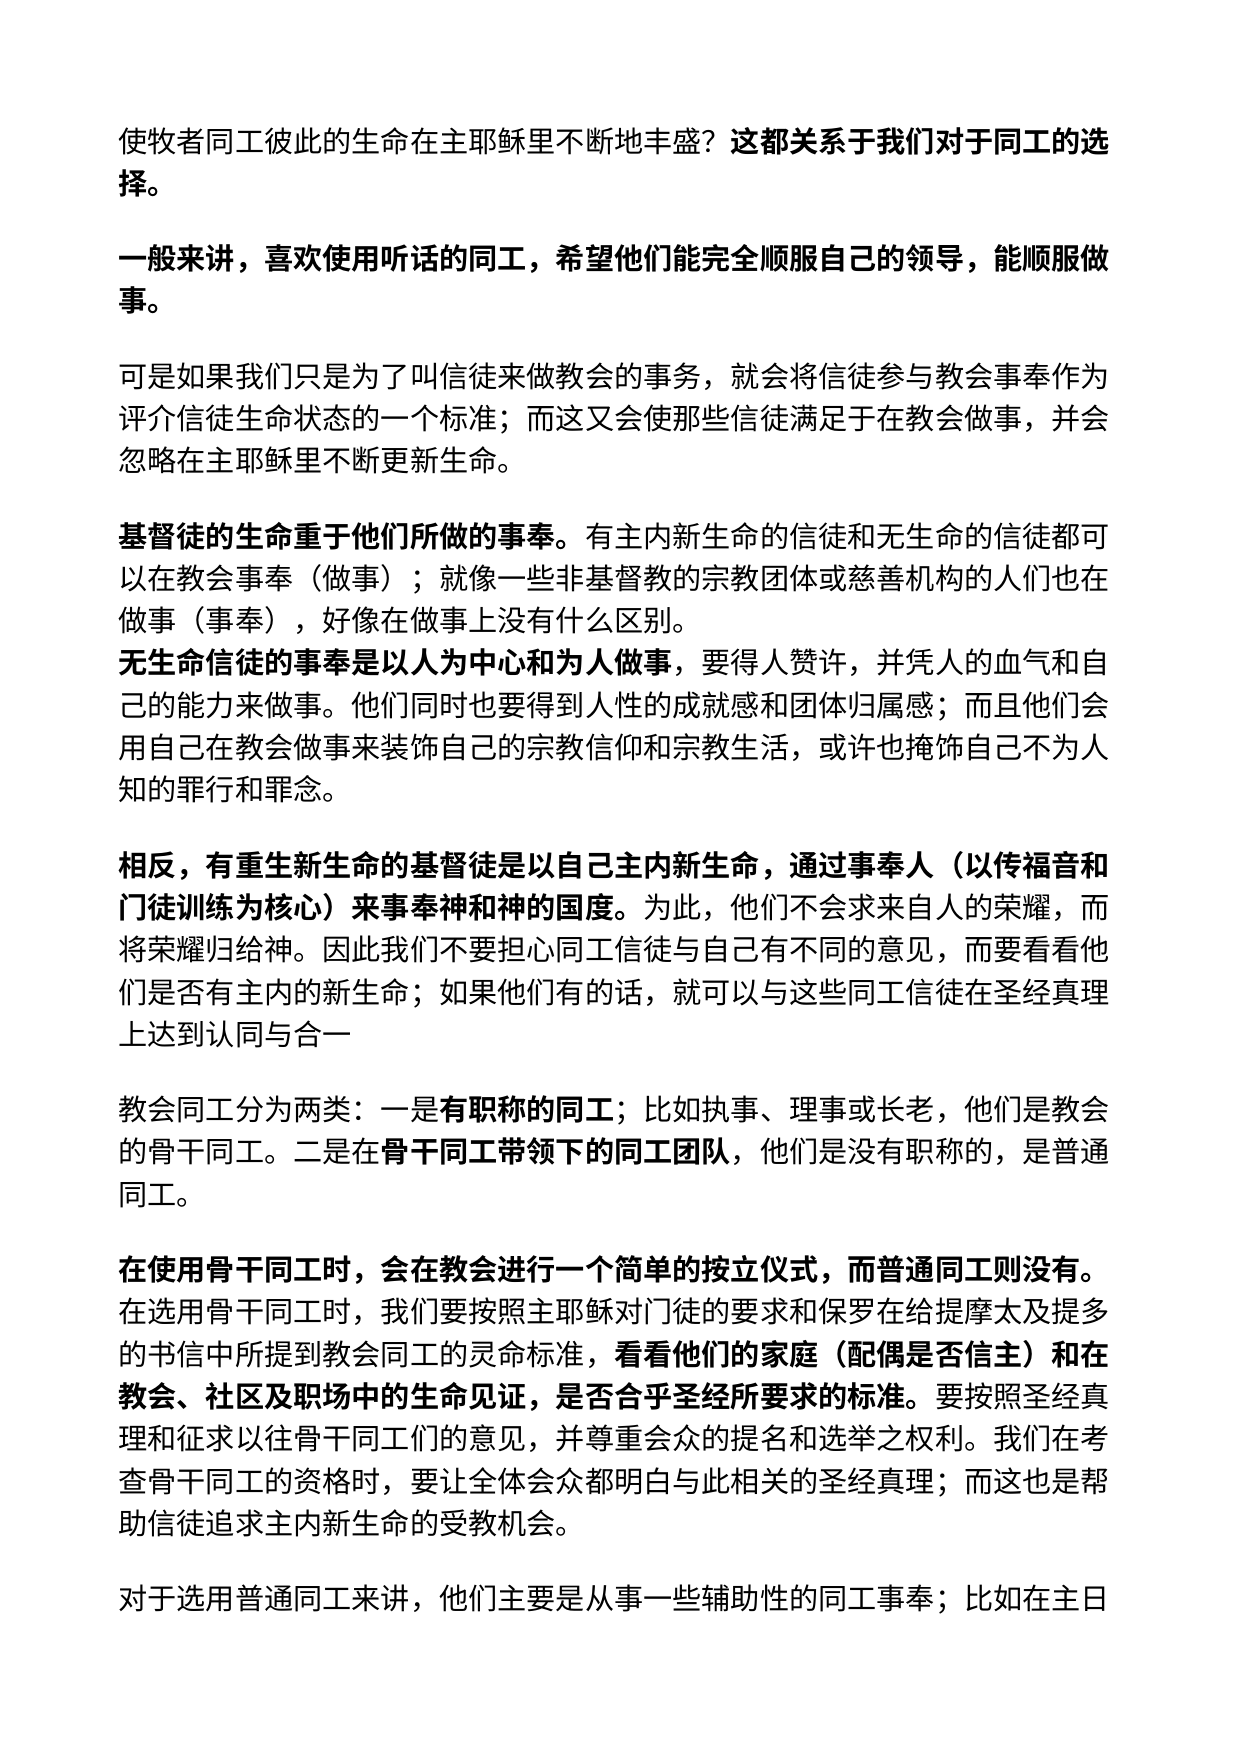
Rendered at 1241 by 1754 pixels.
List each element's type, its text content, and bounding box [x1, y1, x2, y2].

text 教会同工分为两类：一是有职称的同工；比如执事、理事或长老，他们是教会的骨干同工。二是在骨干同工带领下的同工团队，他们是没有职称的，是普通同工。 [118, 1087, 1122, 1214]
text 基督徒的生命重于他们所做的事奉。有主内新生命的信徒和无生命的信徒都可以在教会事奉（做事）；就像一些非基督教的宗教团体或慈善机构的人们也在做事（事奉），好像在做事上没有什么区别。 [118, 513, 1122, 640]
text 一般来讲，喜欢使用听话的同工，希望他们能完全顺服自己的领导，能顺服做事。 [118, 236, 1122, 320]
text 无生命信徒的事奉是以人为中心和为人做事，要得人赞许，并凭人的血气和自己的能力来做事。他们同时也要得到人性的成就感和团体归属感；而且他们会用自己在教会做事来装饰自己的宗教信仰和宗教生活，或许也掩饰自己不为人知的罪行和罪念。 [118, 640, 1122, 809]
text 对于选用普通同工来讲，他们主要是从事一些辅助性的同工事奉；比如在主日 [118, 1576, 1122, 1618]
text 可是如果我们只是为了叫信徒来做教会的事务，就会将信徒参与教会事奉作为评介信徒生命状态的一个标准；而这又会使那些信徒满足于在教会做事，并会忽略在主耶稣里不断更新生命。 [118, 353, 1122, 480]
text 在选用骨干同工时，我们要按照主耶稣对门徒的要求和保罗在给提摩太及提多的书信中所提到教会同工的灵命标准，看看他们的家庭（配偶是否信主）和在教会、社区及职场中的生命见证，是否合乎圣经所要求的标准。要按照圣经真理和征求以往骨干同工们的意见，并尊重会众的提名和选举之权利。我们在考查骨干同工的资格时，要让全体会众都明白与此相关的圣经真理；而这也是帮助信徒追求主内新生命的受教机会。 [118, 1289, 1122, 1543]
text 使牧者同工彼此的生命在主耶稣里不断地丰盛？这都关系于我们对于同工的选择。 [118, 118, 1122, 203]
text 相反，有重生新生命的基督徒是以自己主内新生命，通过事奉人（以传福音和门徒训练为核心）来事奉神和神的国度。为此，他们不会求来自人的荣耀，而将荣耀归给神。因此我们不要担心同工信徒与自己有不同的意见，而要看看他们是否有主内的新生命；如果他们有的话，就可以与这些同工信徒在圣经真理上达到认同与合一 [118, 842, 1122, 1054]
text 在使用骨干同工时，会在教会进行一个简单的按立仪式，而普通同工则没有。 [118, 1247, 1122, 1289]
